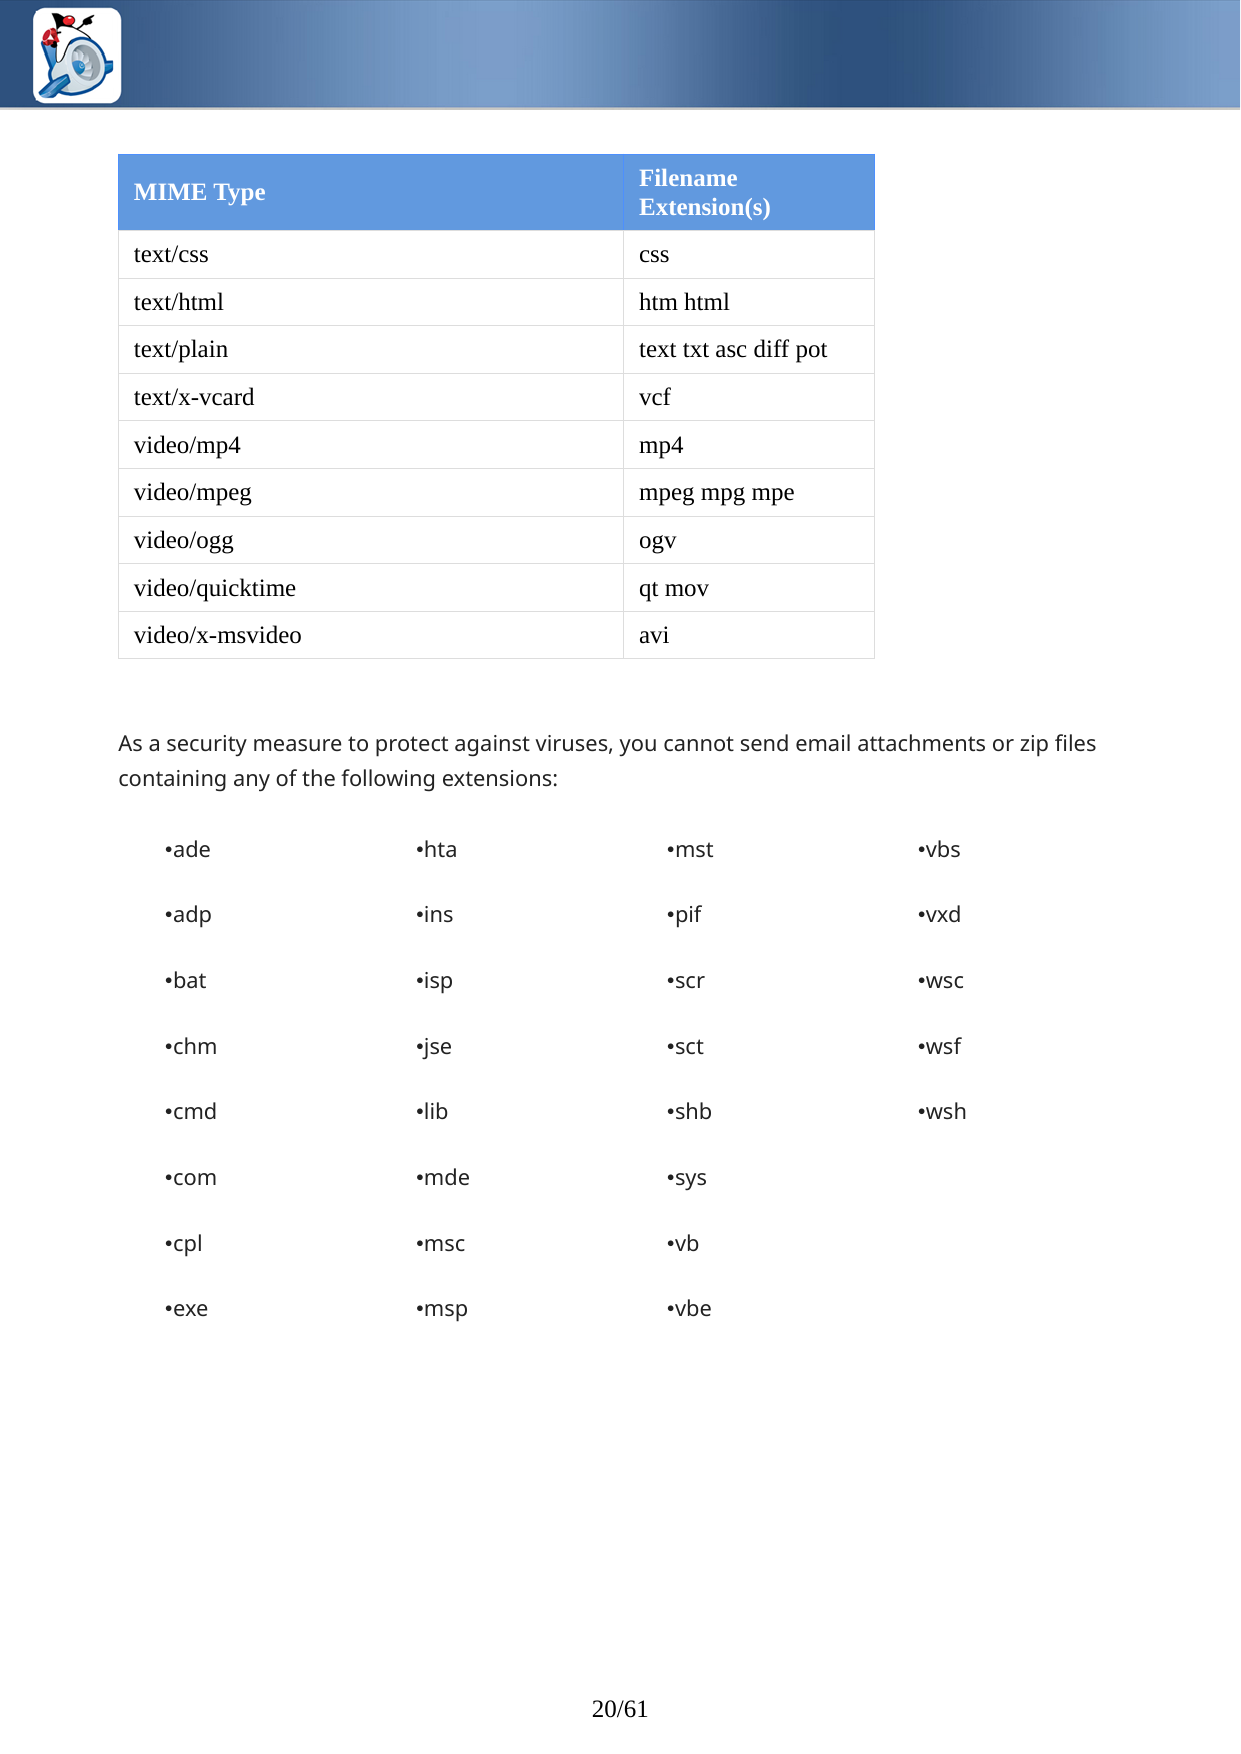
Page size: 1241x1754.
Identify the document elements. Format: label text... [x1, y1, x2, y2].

text As a security measure to protect against viruses, you cannot send email attachments or zip files containing any of the following extensions: [118, 658, 1122, 793]
list msp [369, 1289, 604, 1323]
list vb [620, 1223, 855, 1257]
table_cell mpeg mpg mpe [624, 469, 874, 516]
list msc [369, 1223, 604, 1257]
picture [0, 0, 1241, 110]
table_cell ogv [624, 517, 874, 563]
list vbs [871, 829, 1106, 864]
table_cell video/mp4 [119, 421, 623, 468]
list lib [369, 1092, 604, 1126]
table_header MIME Type [119, 155, 623, 230]
list cpl [118, 1223, 353, 1257]
table_cell css [624, 231, 874, 277]
table_cell video/quicktime [119, 564, 623, 611]
table_cell vcf [624, 374, 874, 420]
list scr [620, 961, 855, 995]
table_cell text/plain [119, 326, 623, 373]
table_header Filename Extension(s) [624, 155, 874, 230]
list bat [118, 961, 353, 995]
list wsc [871, 961, 1106, 995]
list chm [118, 1026, 353, 1061]
list wsf [871, 1026, 1106, 1061]
table_cell text/x-vcard [119, 374, 623, 420]
list sct [620, 1026, 855, 1061]
table_cell video/ogg [119, 517, 623, 563]
table_cell text/css [119, 231, 623, 277]
list com [118, 1157, 353, 1192]
table_cell video/x-msvideo [119, 612, 623, 658]
list mde [369, 1157, 604, 1192]
table_cell avi [624, 612, 874, 658]
list sys [620, 1157, 855, 1192]
list isp [369, 961, 604, 995]
table_cell htm html [624, 279, 874, 325]
table_cell mp4 [624, 421, 874, 468]
table_cell text/html [119, 279, 623, 325]
list vbe [620, 1289, 855, 1323]
list ins [369, 895, 604, 929]
list wsh [871, 1092, 1106, 1126]
table_cell text txt asc diff pot [624, 326, 874, 373]
list adp [118, 895, 353, 929]
list pif [620, 895, 855, 929]
list vxd [871, 895, 1106, 929]
list shb [620, 1092, 855, 1126]
list jse [369, 1026, 604, 1061]
list hta [369, 829, 604, 864]
list cmd [118, 1092, 353, 1126]
table_cell video/mpeg [119, 469, 623, 516]
list exe [118, 1289, 353, 1323]
list mst [620, 829, 855, 864]
list ade [118, 829, 353, 864]
table_cell qt mov [624, 564, 874, 611]
